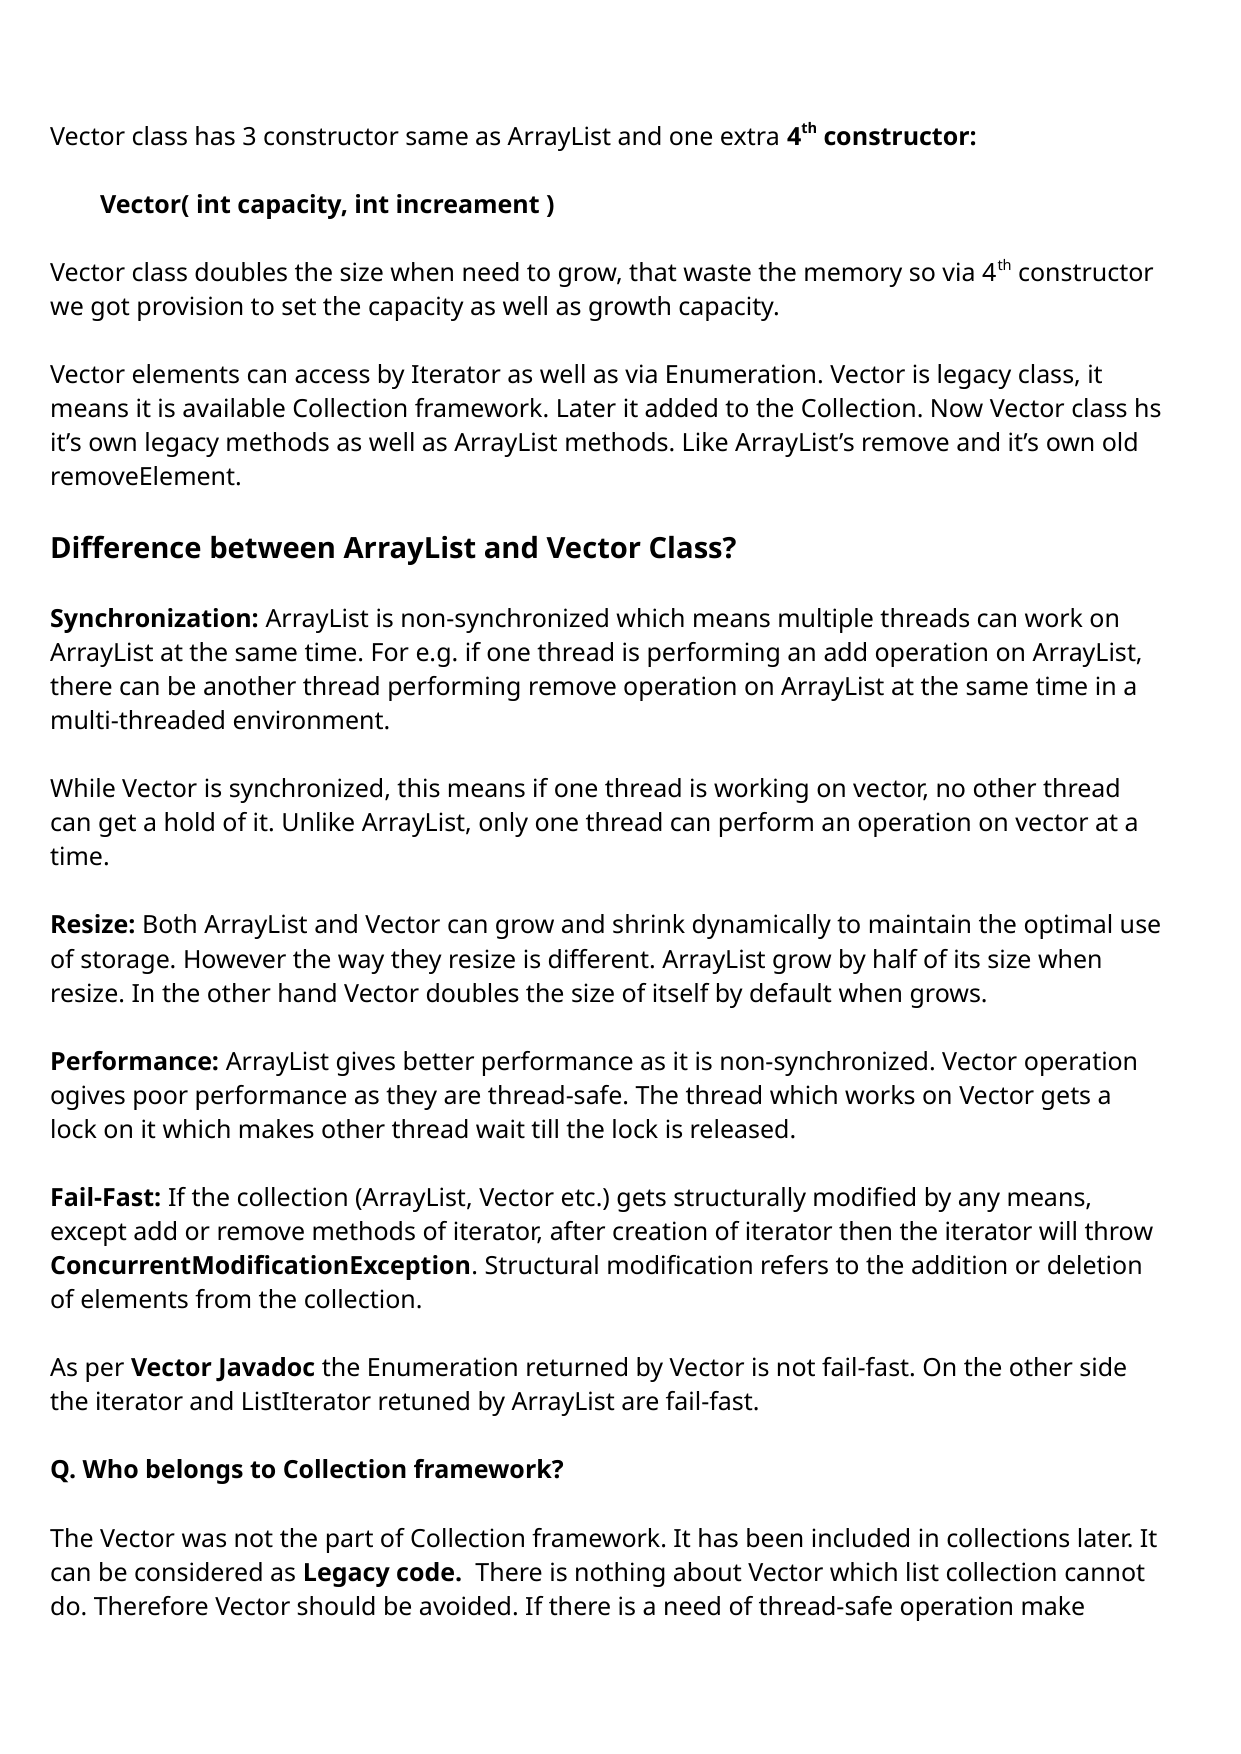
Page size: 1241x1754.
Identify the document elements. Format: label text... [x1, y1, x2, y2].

text Fail-Fast: If the collection (ArrayList, Vector etc.) gets structurally modified by any means, except add or remove methods of iterator, after creation of iterator then the iterator will throw ConcurrentModificationException. Structural modification refers to the addition or deletion of elements from the collection. [50, 1180, 1166, 1316]
text While Vector is synchronized, this means if one thread is working on vector, no other thread can get a hold of it. Unlike ArrayList, only one thread can perform an operation on vector at a time. [50, 771, 1166, 873]
text Difference between ArrayList and Vector Class? [50, 527, 1166, 567]
text Vector class has 3 constructor same as ArrayList and one extra 4th constructor: [50, 118, 1166, 152]
text Vector( int capacity, int increament ) [50, 186, 1166, 220]
text Q. Who belongs to Collection framework? [50, 1452, 1166, 1486]
text As per Vector Javadoc the Enumeration returned by Vector is not fail-fast. On the other side the iterator and ListIterator retuned by ArrayList are fail-fast. [50, 1350, 1166, 1418]
text The Vector was not the part of Collection framework. It has been included in collections later. It can be considered as Legacy code. There is nothing about Vector which list collection cannot do. Therefore Vector should be avoided. If there is a need of thread-safe operation make [50, 1520, 1166, 1622]
text Vector elements can access by Iterator as well as via Enumeration. Vector is legacy class, it means it is available Collection framework. Later it added to the Collection. Now Vector class hs it’s own legacy methods as well as ArrayList methods. Like ArrayList’s remove and it’s own old removeElement. [50, 357, 1166, 493]
text Resize: Both ArrayList and Vector can grow and shrink dynamically to maintain the optimal use of storage. However the way they resize is different. ArrayList grow by half of its size when resize. In the other hand Vector doubles the size of itself by default when grows. [50, 907, 1166, 1009]
text Vector class doubles the size when need to grow, that waste the memory so via 4th constructor we got provision to set the capacity as well as growth capacity. [50, 254, 1166, 322]
text Synchronization: ArrayList is non-synchronized which means multiple threads can work on ArrayList at the same time. For e.g. if one thread is performing an add operation on ArrayList, there can be another thread performing remove operation on ArrayList at the same time in a multi-threaded environment. [50, 601, 1166, 737]
text Performance: ArrayList gives better performance as it is non-synchronized. Vector operation ogives poor performance as they are thread-safe. The thread which works on Vector gets a lock on it which makes other thread wait till the lock is released. [50, 1043, 1166, 1146]
